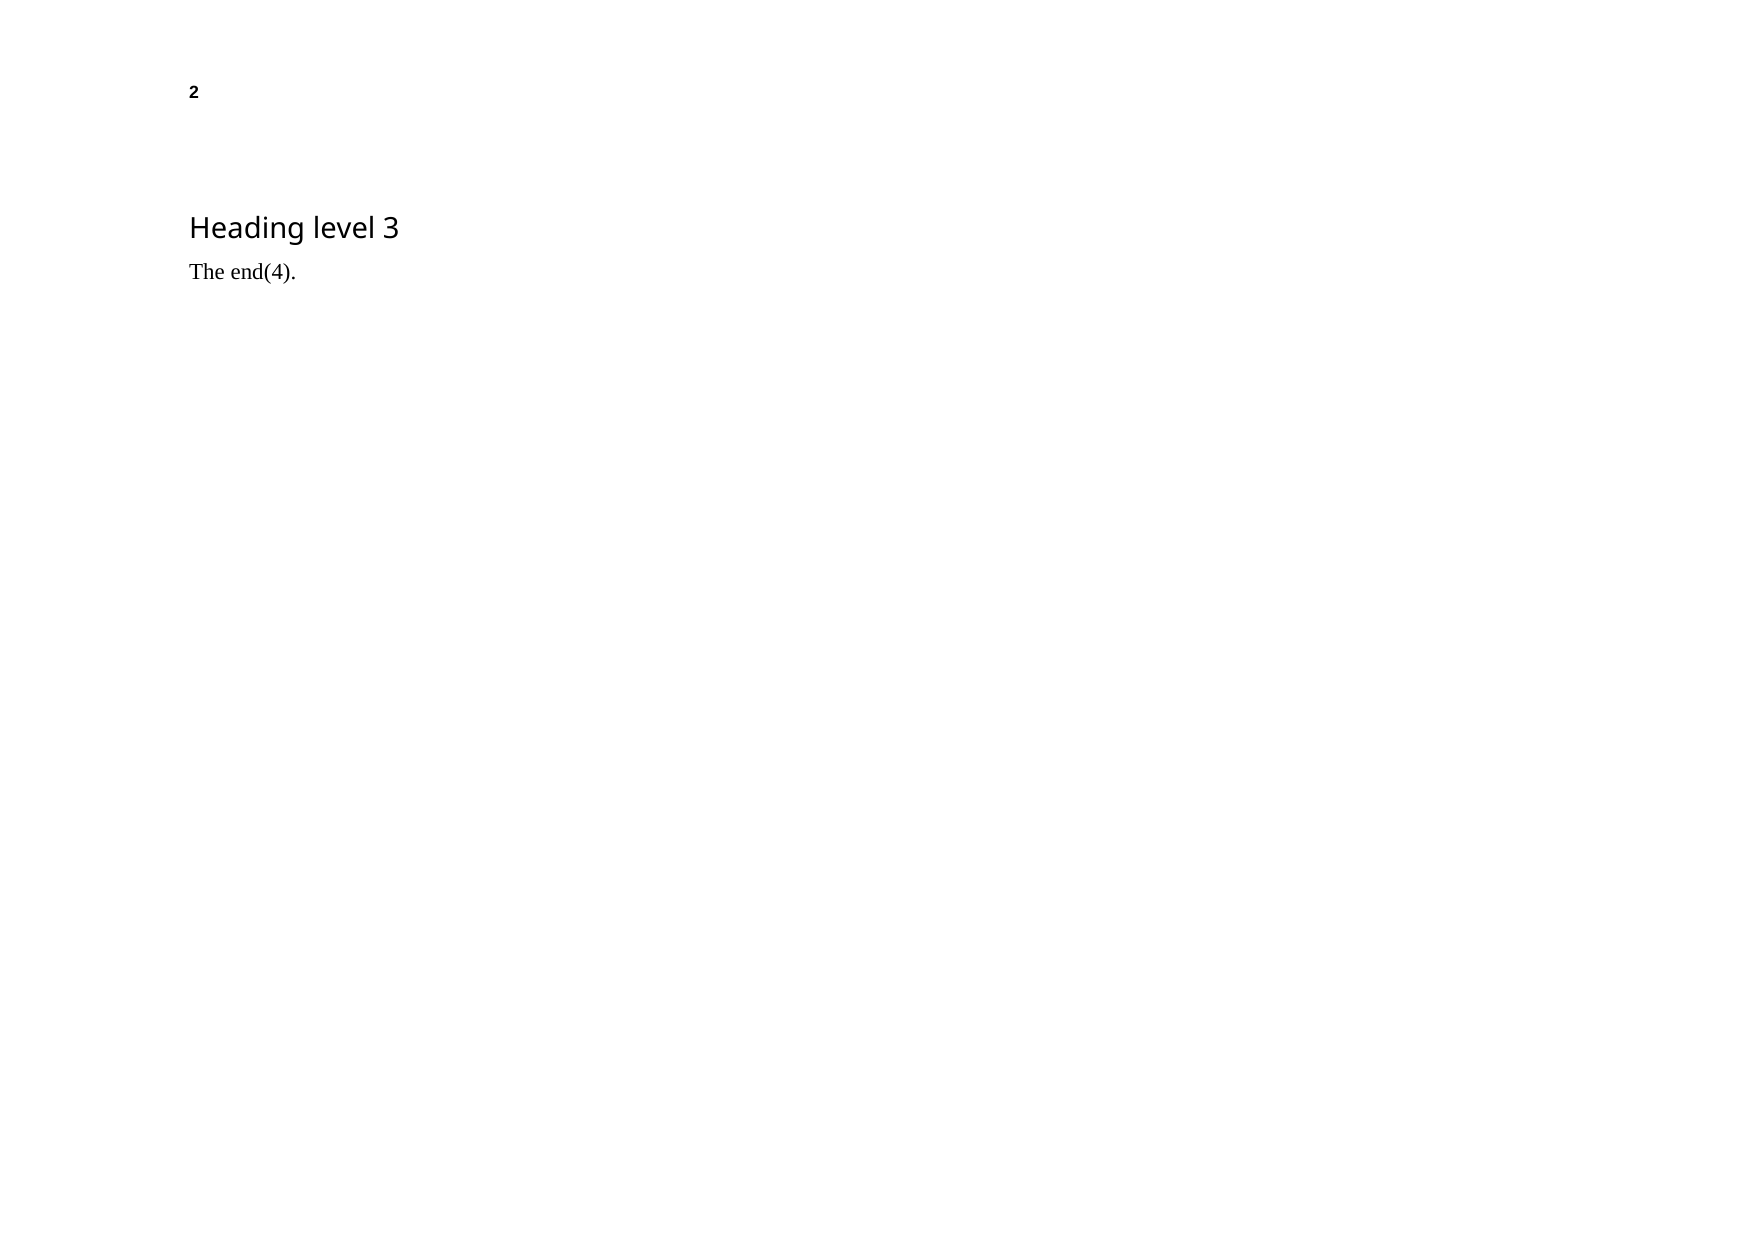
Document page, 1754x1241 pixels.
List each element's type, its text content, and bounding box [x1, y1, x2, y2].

text Heading level 3 [189, 207, 1565, 247]
text The end(4). [189, 259, 1565, 284]
